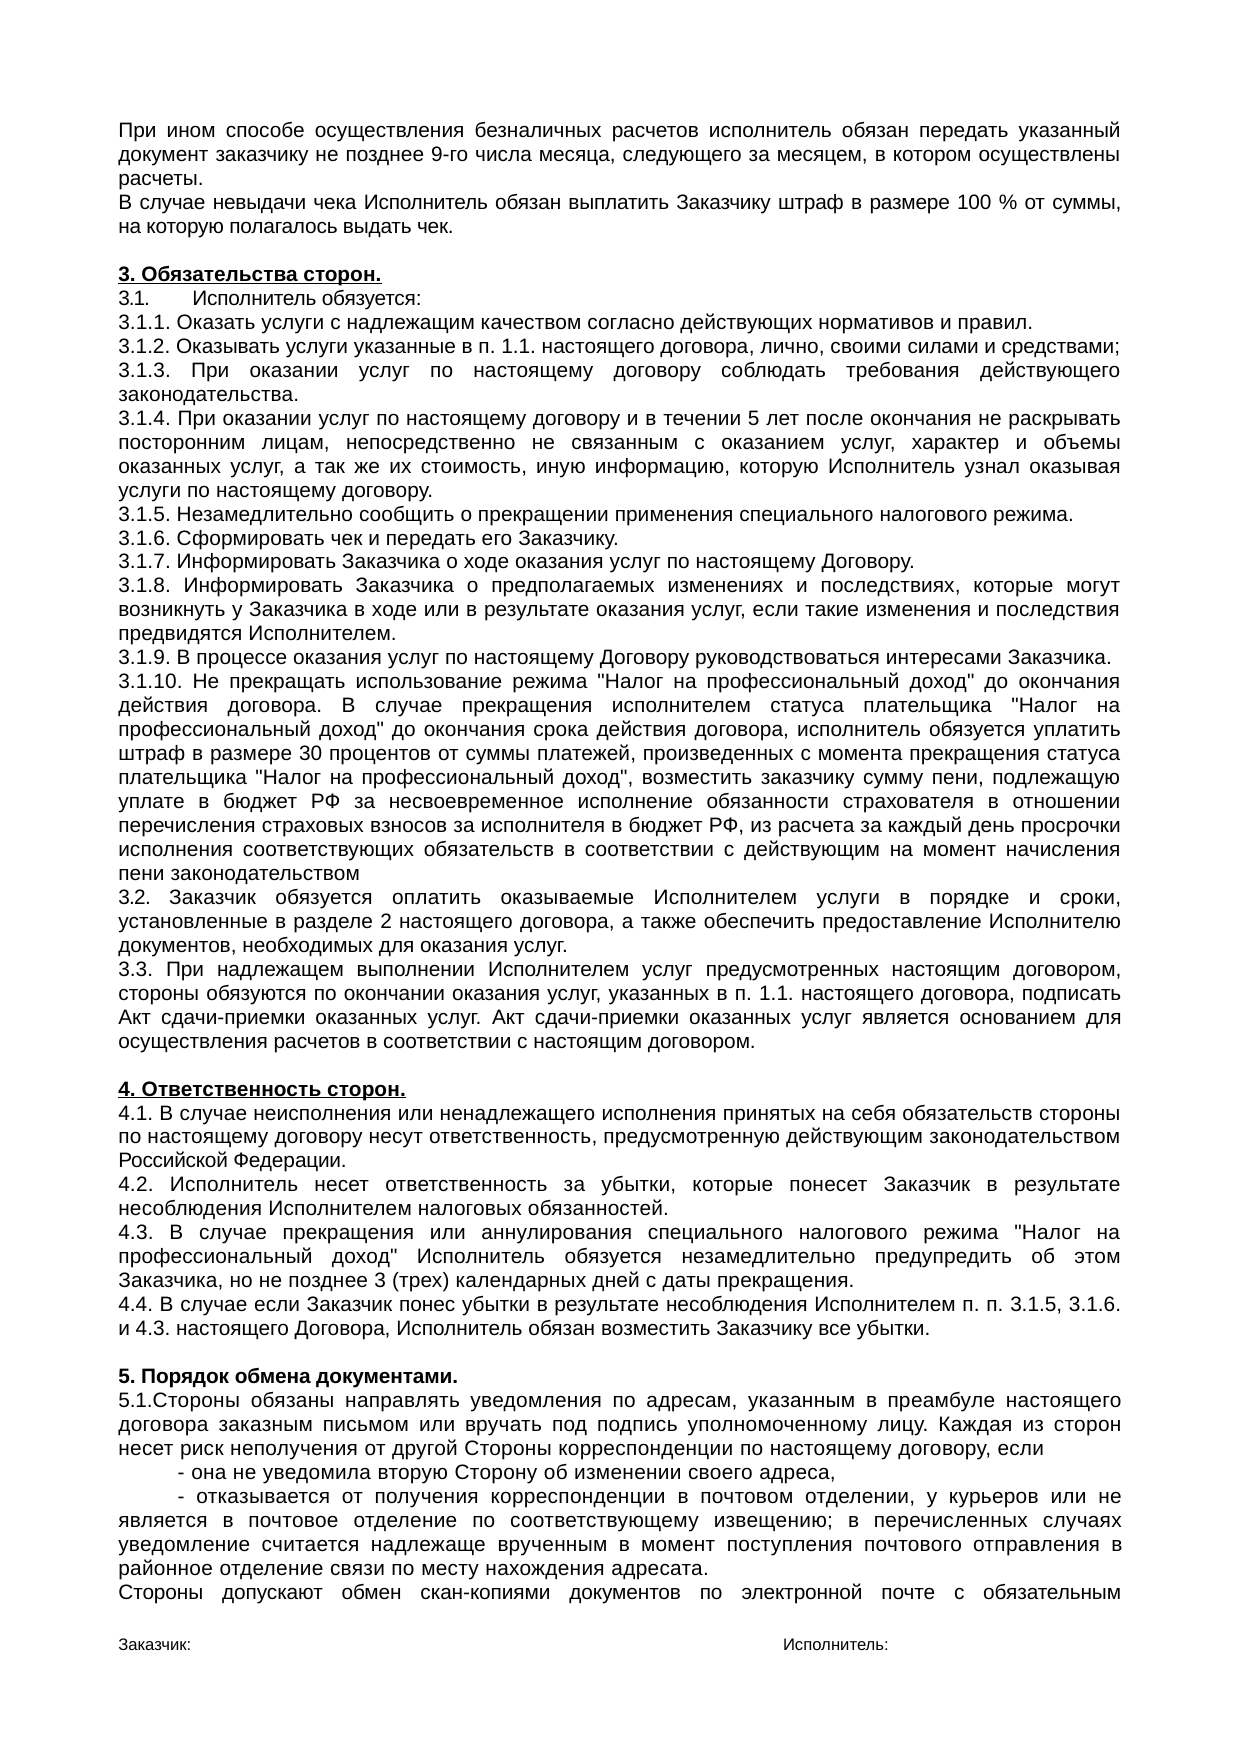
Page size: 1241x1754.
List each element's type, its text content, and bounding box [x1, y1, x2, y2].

text 3.1.5. Незамедлительно сообщить о прекращении применения специального налогового режима. [118, 501, 1122, 525]
text 3.2. Заказчик обязуется оплатить оказываемые Исполнителем услуги в порядке и сроки, установленные в разделе 2 настоящего договора, а также обеспечить предоставление Исполнителю документов, необходимых для оказания услуг. [118, 885, 1122, 957]
text 4.4. В случае если Заказчик понес убытки в результате несоблюдения Исполнителем п. п. 3.1.5, 3.1.6. и 4.3. настоящего Договора, Исполнитель обязан возместить Заказчику все убытки. [118, 1292, 1122, 1340]
text 3. Обязательства сторон. [118, 262, 1122, 286]
text 3.1.2. Оказывать услуги указанные в п. 1.1. настоящего договора, лично, своими силами и средствами; [118, 334, 1122, 358]
text 4.1. В случае неисполнения или ненадлежащего исполнения принятых на себя обязательств стороны по настоящему договору несут ответственность, предусмотренную действующим законодательством Российской Федерации. [118, 1100, 1122, 1172]
text 3.1.3. При оказании услуг по настоящему договору соблюдать требования действующего законодательства. [118, 358, 1122, 406]
text 3.1.8. Информировать Заказчика о предполагаемых изменениях и последствиях, которые могут возникнуть у Заказчика в ходе или в результате оказания услуг, если такие изменения и последствия предвидятся Исполнителем. [118, 573, 1122, 645]
text - отказывается от получения корреспонденции в почтовом отделении, у курьеров или не является в почтовое отделение по соответствующему извещению; в перечисленных случаях уведомление считается надлежаще врученным в момент поступления почтового отправления в районное отделение связи по месту нахождения адресата. [118, 1484, 1122, 1579]
text При ином способе осуществления безналичных расчетов исполнитель обязан передать указанный документ заказчику не позднее 9-го числа месяца, следующего за месяцем, в котором осуществлены расчеты. [118, 118, 1122, 190]
text 3.1.4. При оказании услуг по настоящему договору и в течении 5 лет после окончания не раскрывать посторонним лицам, непосредственно не связанным с оказанием услуг, характер и объемы оказанных услуг, а так же их стоимость, иную информацию, которую Исполнитель узнал оказывая услуги по настоящему договору. [118, 406, 1122, 501]
text 3.1.10. Не прекращать использование режима "Налог на профессиональный доход" до окончания действия договора. В случае прекращения исполнителем статуса плательщика "Налог на профессиональный доход" до окончания срока действия договора, исполнитель обязуется уплатить штраф в размере 30 процентов от суммы платежей, произведенных с момента прекращения статуса плательщика "Налог на профессиональный доход", возместить заказчику сумму пени, подлежащую уплате в бюджет РФ за несвоевременное исполнение обязанности страхователя в отношении перечисления страховых взносов за исполнителя в бюджет РФ, из расчета за каждый день просрочки исполнения соответствующих обязательств в соответствии с действующим на момент начисления пени законодательством [118, 669, 1122, 885]
text - она не уведомила вторую Сторону об изменении своего адреса, [118, 1460, 1122, 1484]
text 3.1.9. В процессе оказания услуг по настоящему Договору руководствоваться интересами Заказчика. [118, 645, 1122, 669]
text 3.1.6. Сформировать чек и передать его Заказчику. [118, 525, 1122, 549]
text 5. Порядок обмена документами. [118, 1364, 1122, 1388]
text Стороны допускают обмен скан-копиями документов по электронной почте с обязательным [118, 1579, 1122, 1603]
text 3.1. Исполнитель обязуется: [118, 286, 1122, 310]
text 3.1.7. Информировать Заказчика о ходе оказания услуг по настоящему Договору. [118, 549, 1122, 573]
text 4.3. В случае прекращения или аннулирования специального налогового режима "Налог на профессиональный доход" Исполнитель обязуется незамедлительно предупредить об этом Заказчика, но не позднее 3 (трех) календарных дней с даты прекращения. [118, 1220, 1122, 1292]
text 5.1.Стороны обязаны направлять уведомления по адресам, указанным в преамбуле настоящего договора заказным письмом или вручать под подпись уполномоченному лицу. Каждая из сторон несет риск неполучения от другой Стороны корреспонденции по настоящему договору, если [118, 1388, 1122, 1460]
text 3.3. При надлежащем выполнении Исполнителем услуг предусмотренных настоящим договором, стороны обязуются по окончании оказания услуг, указанных в п. 1.1. настоящего договора, подписать Акт сдачи-приемки оказанных услуг. Акт сдачи-приемки оказанных услуг является основанием для осуществления расчетов в соответствии с настоящим договором. [118, 957, 1122, 1052]
text В случае невыдачи чека Исполнитель обязан выплатить Заказчику штраф в размере 100 % от суммы, на которую полагалось выдать чек. [118, 190, 1122, 238]
text 4. Ответственность сторон. [118, 1076, 1122, 1100]
text 3.1.1. Оказать услуги с надлежащим качеством согласно действующих нормативов и правил. [118, 310, 1122, 334]
text 4.2. Исполнитель несет ответственность за убытки, которые понесет Заказчик в результате несоблюдения Исполнителем налоговых обязанностей. [118, 1172, 1122, 1220]
